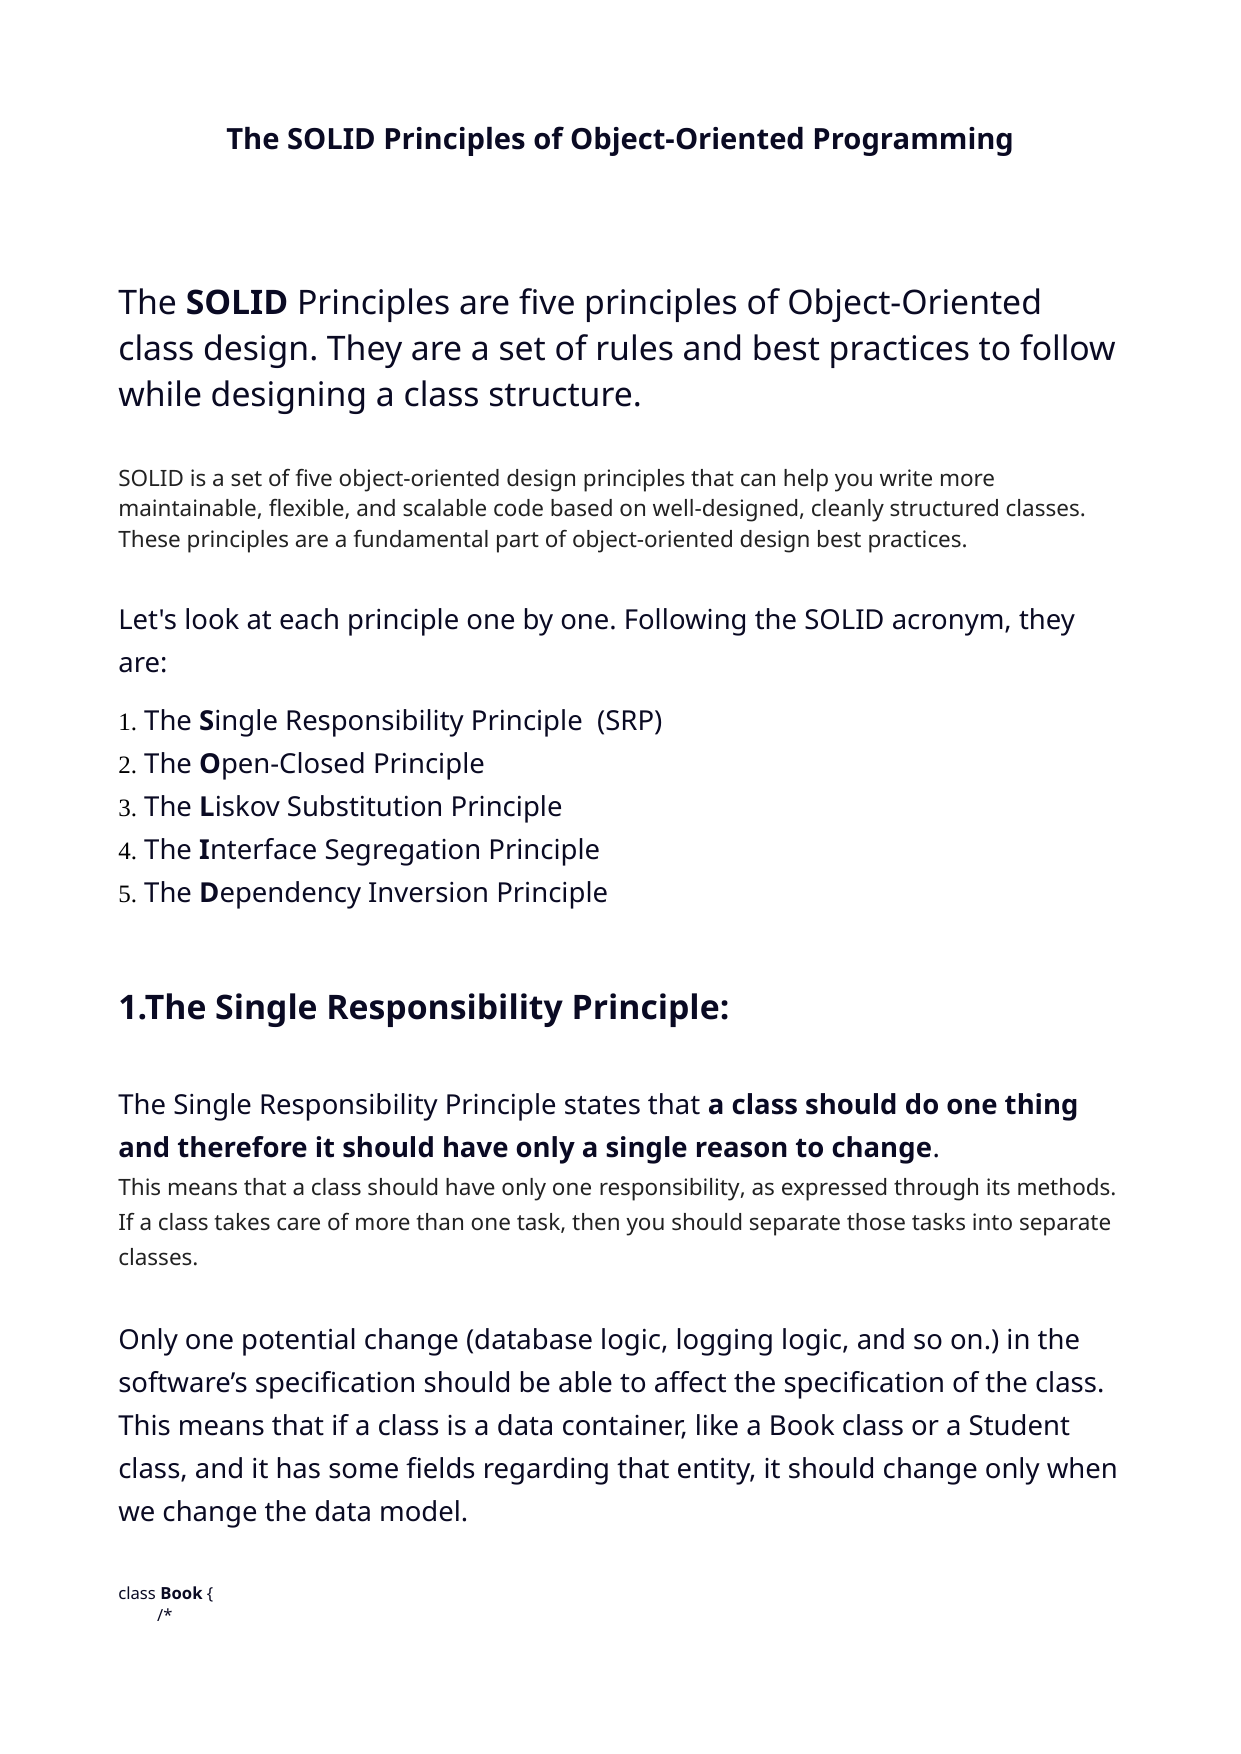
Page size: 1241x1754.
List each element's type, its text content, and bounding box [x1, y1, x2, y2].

text This means that a class should have only one responsibility, as expressed through its methods. If a class takes care of more than one task, then you should separate those tasks into separate classes. [118, 1171, 1122, 1272]
list The Open-Closed Principle [118, 744, 1122, 781]
text This means that if a class is a data container, like a Book class or a Student class, and it has some fields regarding that entity, it should change only when we change the data model. [118, 1406, 1122, 1530]
text The Single Responsibility Principle states that a class should do one thing and therefore it should have only a single reason to change. [118, 1085, 1122, 1165]
subtitle The SOLID Principles of Object-Oriented Programming [118, 118, 1122, 158]
list The Interface Segregation Principle [118, 830, 1122, 868]
text Only one potential change (database logic, logging logic, and so on.) in the software’s specification should be able to affect the specification of the class. [118, 1320, 1122, 1400]
list The Dependency Inversion Principle [118, 873, 1122, 911]
subtitle 1.The Single Responsibility Principle: [118, 983, 1122, 1029]
text Let's look at each principle one by one. Following the SOLID acronym, they are: [118, 600, 1122, 681]
text SOLID is a set of five object-oriented design principles that can help you write more maintainable, flexible, and scalable code based on well-designed, cleanly structured classes. These principles are a fundamental part of object-oriented design best practices. [118, 462, 1122, 554]
text class Book { [118, 1581, 1122, 1604]
list The Liskov Substitution Principle [118, 787, 1122, 824]
list The Single Responsibility Principle (SRP) [118, 701, 1122, 738]
text /* [118, 1604, 1122, 1627]
text The SOLID Principles are five principles of Object-Oriented class design. They are a set of rules and best practices to follow while designing a class structure. [118, 278, 1122, 416]
